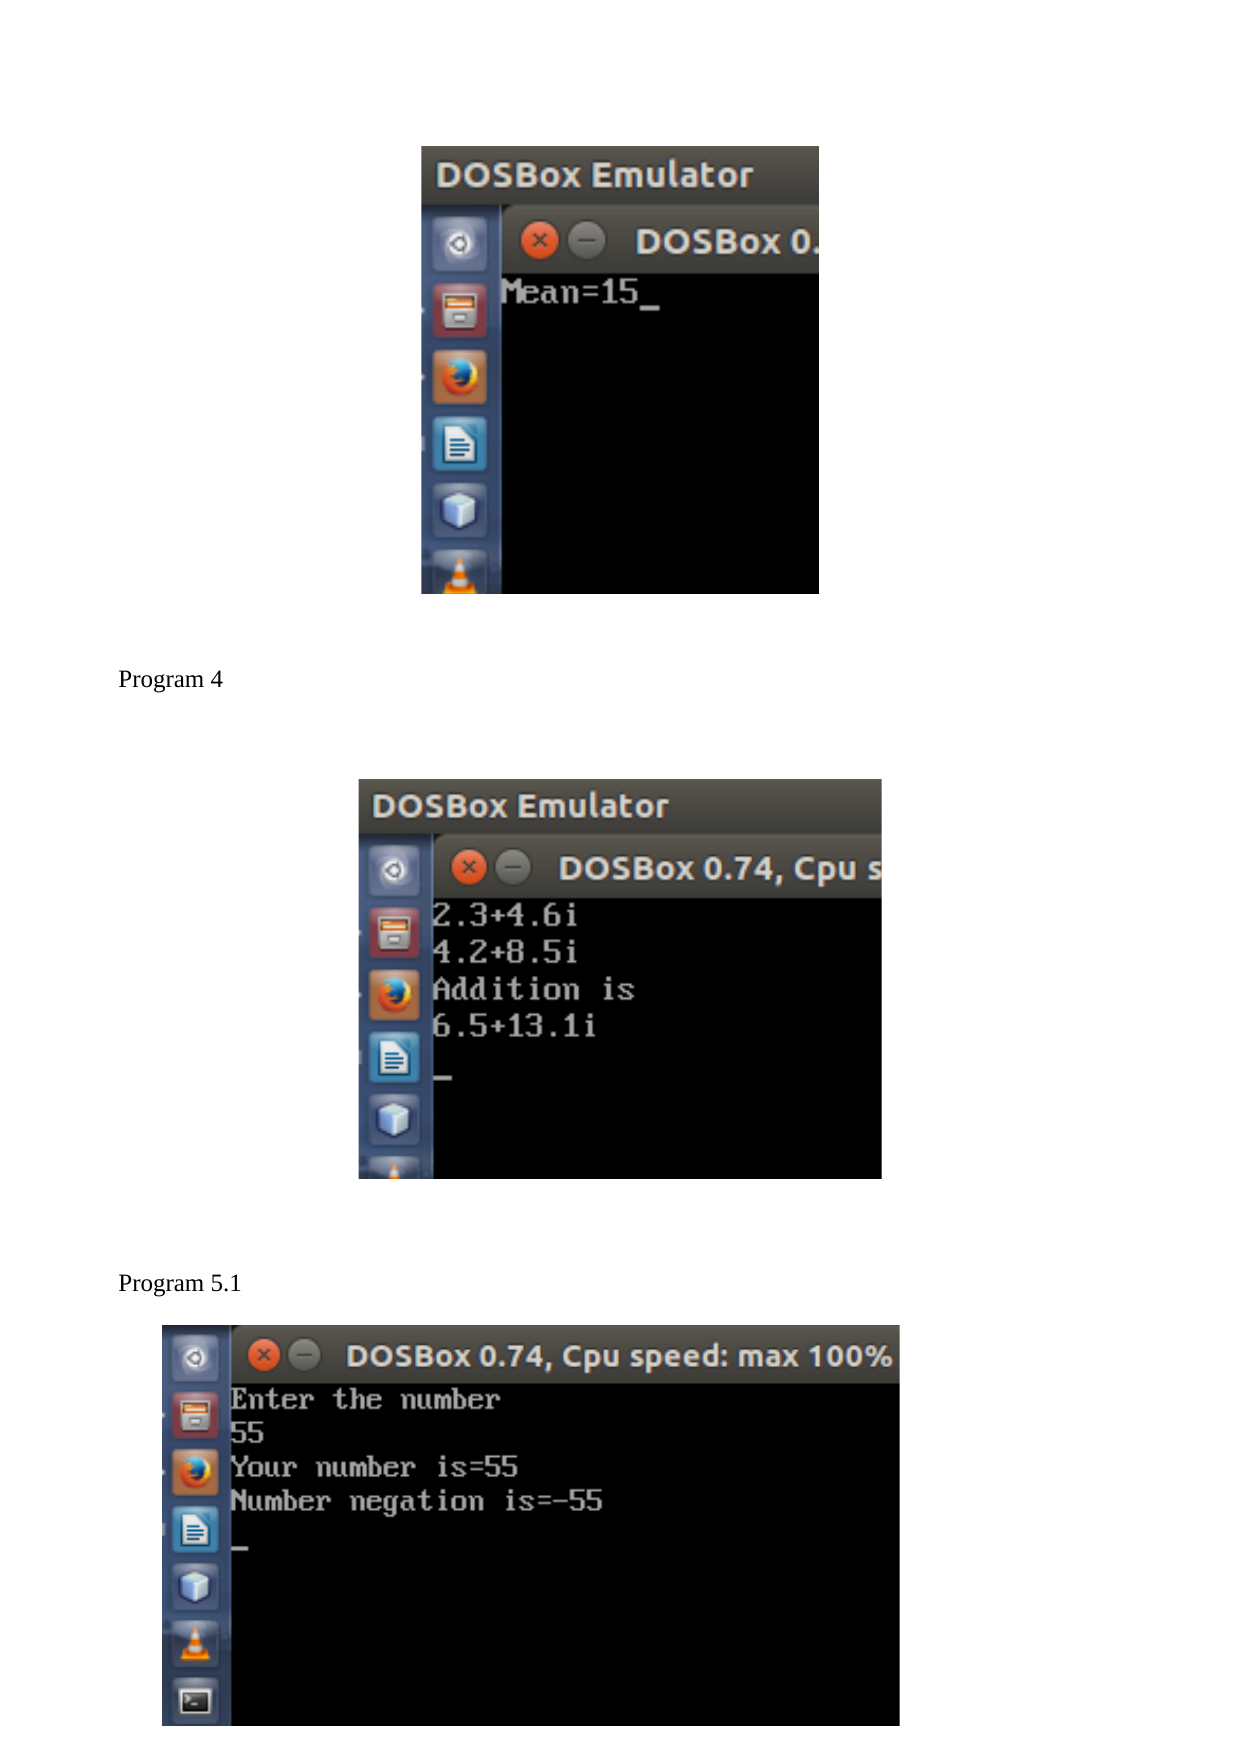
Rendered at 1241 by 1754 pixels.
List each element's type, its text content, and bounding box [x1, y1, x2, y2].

text Program 5.1 [118, 1268, 1122, 1297]
text Program 4 [118, 664, 1122, 693]
